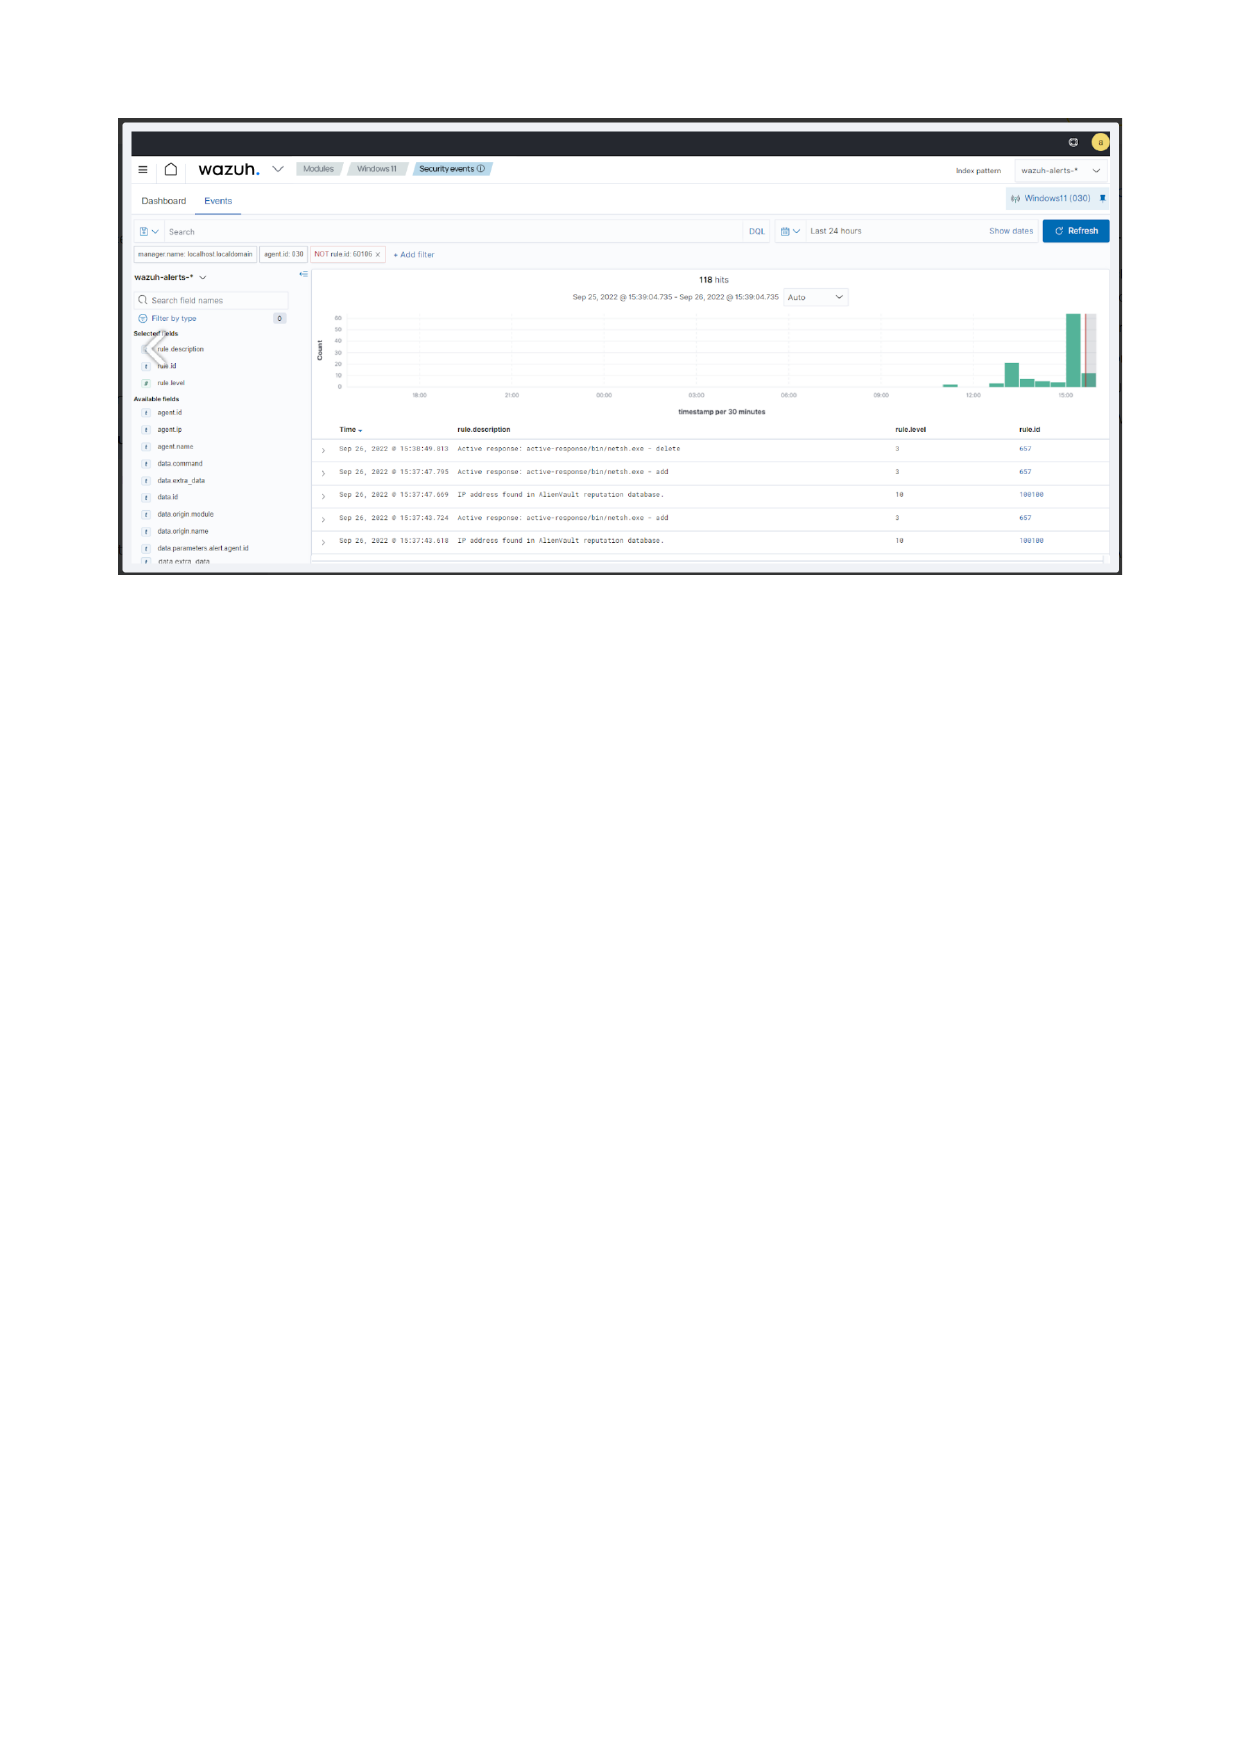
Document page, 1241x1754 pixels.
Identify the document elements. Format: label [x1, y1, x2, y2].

picture [118, 118, 1123, 575]
